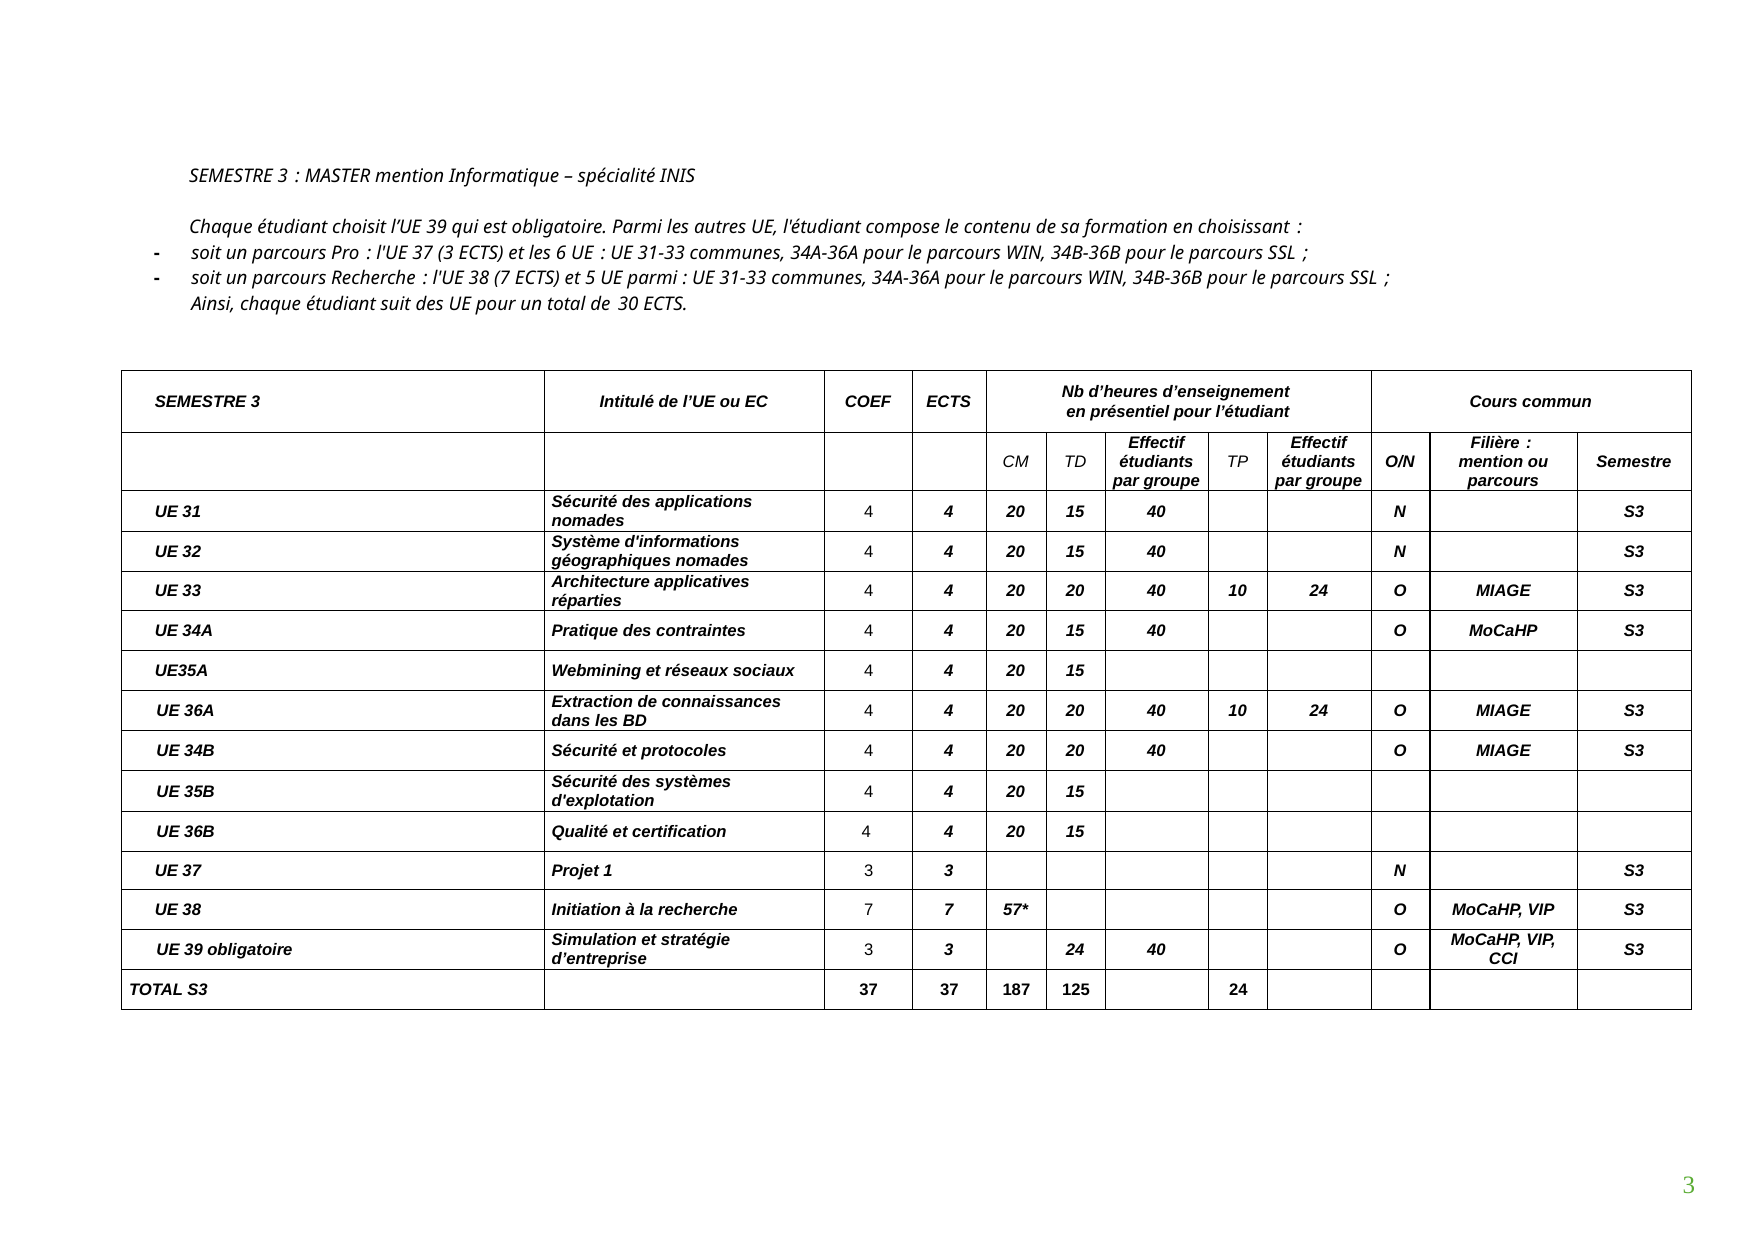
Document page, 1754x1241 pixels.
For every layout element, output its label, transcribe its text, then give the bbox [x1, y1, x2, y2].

table_cell CM [987, 433, 1046, 490]
table_cell Sécurité et protocoles [545, 731, 824, 770]
table_cell 24 [1209, 970, 1267, 1009]
table_cell 4 [825, 572, 912, 610]
table_cell 37 [825, 970, 912, 1009]
table_cell [1209, 532, 1267, 571]
table_cell 20 [987, 771, 1046, 811]
table_cell Simulation et stratégie d’entreprise [545, 930, 824, 969]
table_cell S3 [1578, 890, 1691, 929]
table_cell [1268, 611, 1371, 650]
table_cell Sécurité des applications nomades [545, 491, 824, 531]
table_cell [1372, 812, 1429, 851]
table_cell [1268, 970, 1371, 1009]
table_cell [1578, 970, 1691, 1009]
table_cell Projet 1 [545, 852, 824, 888]
table_cell [1268, 771, 1371, 811]
table_cell [1047, 852, 1105, 888]
table_cell [1106, 651, 1208, 690]
table_cell 4 [825, 491, 912, 531]
table_header SEMESTRE 3 [122, 371, 544, 432]
table_cell [1578, 812, 1691, 851]
table_cell Qualité et certification [545, 812, 824, 851]
table_cell [1372, 771, 1429, 811]
table_cell 4 [913, 771, 986, 811]
table_cell UE 32 [122, 532, 544, 571]
table_cell [1047, 890, 1105, 929]
table_cell N [1372, 532, 1429, 571]
table_cell O [1372, 611, 1429, 650]
table_cell 10 [1209, 691, 1267, 730]
table_cell Sécurité des systèmes d'explotation [545, 771, 824, 811]
table_cell [1431, 491, 1577, 531]
table_cell [1578, 651, 1691, 690]
table_cell 4 [825, 532, 912, 571]
table_cell Effectif étudiants par groupe [1268, 433, 1371, 490]
table_cell [1268, 651, 1371, 690]
table_cell 40 [1106, 611, 1208, 650]
table_cell S3 [1578, 611, 1691, 650]
table_cell O [1372, 731, 1429, 770]
table_cell 20 [987, 651, 1046, 690]
table_cell [1209, 812, 1267, 851]
table_cell [913, 433, 986, 490]
table_cell [1209, 771, 1267, 811]
table_cell 20 [987, 812, 1046, 851]
table_cell MoCaHP, VIP [1431, 890, 1577, 929]
table_cell S3 [1578, 532, 1691, 571]
text SEMESTRE 3 : MASTER mention Informatique – spécialité INIS [189, 163, 1695, 188]
table_cell 4 [913, 491, 986, 531]
table_cell [1578, 771, 1691, 811]
table_cell [1431, 651, 1577, 690]
table_cell 40 [1106, 532, 1208, 571]
table_cell 4 [825, 812, 912, 851]
table_cell 187 [987, 970, 1046, 1009]
table_cell 4 [825, 731, 912, 770]
table_cell UE35A [122, 651, 544, 690]
table_cell 20 [1047, 691, 1105, 730]
table_cell 20 [987, 691, 1046, 730]
table_cell [1209, 930, 1267, 969]
table_cell TP [1209, 433, 1267, 490]
table_cell Extraction de connaissances dans les BD [545, 691, 824, 730]
table_cell [1106, 970, 1208, 1009]
table_cell MoCaHP, VIP, CCI [1431, 930, 1577, 969]
text Ainsi, chaque étudiant suit des UE pour un total de 30 ECTS. [191, 290, 1695, 316]
table_cell UE 31 [122, 491, 544, 531]
table_cell [1106, 890, 1208, 929]
table_cell UE 33 [122, 572, 544, 610]
table_cell [1209, 651, 1267, 690]
table_cell 4 [825, 651, 912, 690]
table_cell 3 [913, 930, 986, 969]
table_cell 20 [987, 731, 1046, 770]
table_cell N [1372, 852, 1429, 888]
table_cell 15 [1047, 812, 1105, 851]
table_cell 4 [913, 691, 986, 730]
table_cell 40 [1106, 731, 1208, 770]
table_cell TOTAL S3 [122, 970, 544, 1009]
table_cell TD [1047, 433, 1105, 490]
table_header Intitulé de l’UE ou EC [545, 371, 824, 432]
table_cell 24 [1268, 572, 1371, 610]
table_cell S3 [1578, 930, 1691, 969]
list soit un parcours Pro : l'UE 37 (3 ECTS) et les 6 UE : UE 31-33 communes, 34A-36A pour le parcours WIN, 34B-36B pour le parcours SSL ; [153, 239, 1695, 265]
table_cell 3 [825, 930, 912, 969]
table_cell [1372, 970, 1429, 1009]
table_cell 20 [987, 532, 1046, 571]
table_cell [1209, 731, 1267, 770]
table_cell 24 [1047, 930, 1105, 969]
table_cell Architecture applicatives réparties [545, 572, 824, 610]
table_cell [987, 930, 1046, 969]
table_cell [1431, 812, 1577, 851]
table_cell 4 [825, 771, 912, 811]
table_cell UE 35B [122, 771, 544, 811]
table_cell 57* [987, 890, 1046, 929]
table_cell S3 [1578, 572, 1691, 610]
table_cell 4 [913, 651, 986, 690]
text Chaque étudiant choisit l’UE 39 qui est obligatoire. Parmi les autres UE, l'étudiant compose le contenu de sa formation en choisissant : [189, 214, 1695, 239]
table_cell O [1372, 930, 1429, 969]
table_cell [545, 970, 824, 1009]
table_cell [1431, 970, 1577, 1009]
table_cell [1268, 731, 1371, 770]
table_cell 15 [1047, 491, 1105, 531]
table_cell [1268, 890, 1371, 929]
table_cell MIAGE [1431, 572, 1577, 610]
table_cell 20 [987, 572, 1046, 610]
table_cell [1106, 771, 1208, 811]
table_cell O/N [1372, 433, 1429, 490]
table_cell UE 34A [122, 611, 544, 650]
table_cell [1106, 852, 1208, 888]
table_cell 7 [913, 890, 986, 929]
table_cell 20 [987, 611, 1046, 650]
table_cell O [1372, 691, 1429, 730]
table_cell UE 34B [122, 731, 544, 770]
table_cell 20 [1047, 731, 1105, 770]
table_cell O [1372, 890, 1429, 929]
table_cell 40 [1106, 572, 1208, 610]
table_cell UE 38 [122, 890, 544, 929]
table_cell S3 [1578, 731, 1691, 770]
table_cell 40 [1106, 691, 1208, 730]
table_cell Initiation à la recherche [545, 890, 824, 929]
table_cell 10 [1209, 572, 1267, 610]
table_cell [122, 433, 544, 490]
table_cell 7 [825, 890, 912, 929]
table_cell 40 [1106, 930, 1208, 969]
table_cell [1106, 812, 1208, 851]
table_cell N [1372, 491, 1429, 531]
table_cell 3 [825, 852, 912, 888]
table_cell [1268, 532, 1371, 571]
table_cell S3 [1578, 491, 1691, 531]
table_header COEF [825, 371, 912, 432]
table_cell 4 [913, 731, 986, 770]
table_cell UE 36A [122, 691, 544, 730]
table_cell [545, 433, 824, 490]
table_cell 37 [913, 970, 986, 1009]
table_cell Filière : mention ou parcours [1431, 433, 1577, 490]
table_cell Système d'informations géographiques nomades [545, 532, 824, 571]
table_cell MoCaHP [1431, 611, 1577, 650]
table_cell UE 36B [122, 812, 544, 851]
table_cell [1268, 812, 1371, 851]
table_cell [1209, 611, 1267, 650]
table_cell [1431, 852, 1577, 888]
table_cell 125 [1047, 970, 1105, 1009]
table_cell S3 [1578, 852, 1691, 888]
table_cell 4 [825, 691, 912, 730]
table_cell UE 39 obligatoire [122, 930, 544, 969]
table_cell [1209, 890, 1267, 929]
table_cell 4 [825, 611, 912, 650]
table_header Cours commun [1372, 371, 1691, 432]
table_cell 15 [1047, 532, 1105, 571]
table_cell 15 [1047, 611, 1105, 650]
table_cell [1431, 771, 1577, 811]
table_cell Pratique des contraintes [545, 611, 824, 650]
table_cell [825, 433, 912, 490]
table_cell 20 [1047, 572, 1105, 610]
table_cell Webmining et réseaux sociaux [545, 651, 824, 690]
table_cell 4 [913, 532, 986, 571]
table_cell 15 [1047, 771, 1105, 811]
table_cell [1268, 852, 1371, 888]
table_cell 3 [913, 852, 986, 888]
table_cell UE 37 [122, 852, 544, 888]
table_cell MIAGE [1431, 691, 1577, 730]
table_cell Effectif étudiants par groupe [1106, 433, 1208, 490]
table_cell [1209, 491, 1267, 531]
table_cell [1209, 852, 1267, 888]
table_cell 4 [913, 812, 986, 851]
table_cell [1268, 491, 1371, 531]
table_header ECTS [913, 371, 986, 432]
table_cell S3 [1578, 691, 1691, 730]
table_cell O [1372, 572, 1429, 610]
table_cell [1431, 532, 1577, 571]
table_header Nb d’heures d’enseignement en présentiel pour l’étudiant [987, 371, 1371, 432]
table_cell 4 [913, 611, 986, 650]
table_cell 15 [1047, 651, 1105, 690]
table_cell 40 [1106, 491, 1208, 531]
table_cell [1372, 651, 1429, 690]
table_cell MIAGE [1431, 731, 1577, 770]
table_cell [987, 852, 1046, 888]
table_cell Semestre [1578, 433, 1691, 490]
table_cell 4 [913, 572, 986, 610]
table_cell 20 [987, 491, 1046, 531]
table_cell [1268, 930, 1371, 969]
table_cell 24 [1268, 691, 1371, 730]
list soit un parcours Recherche : l'UE 38 (7 ECTS) et 5 UE parmi : UE 31-33 communes, 34A-36A pour le parcours WIN, 34B-36B pour le parcours SSL ; [153, 265, 1695, 290]
